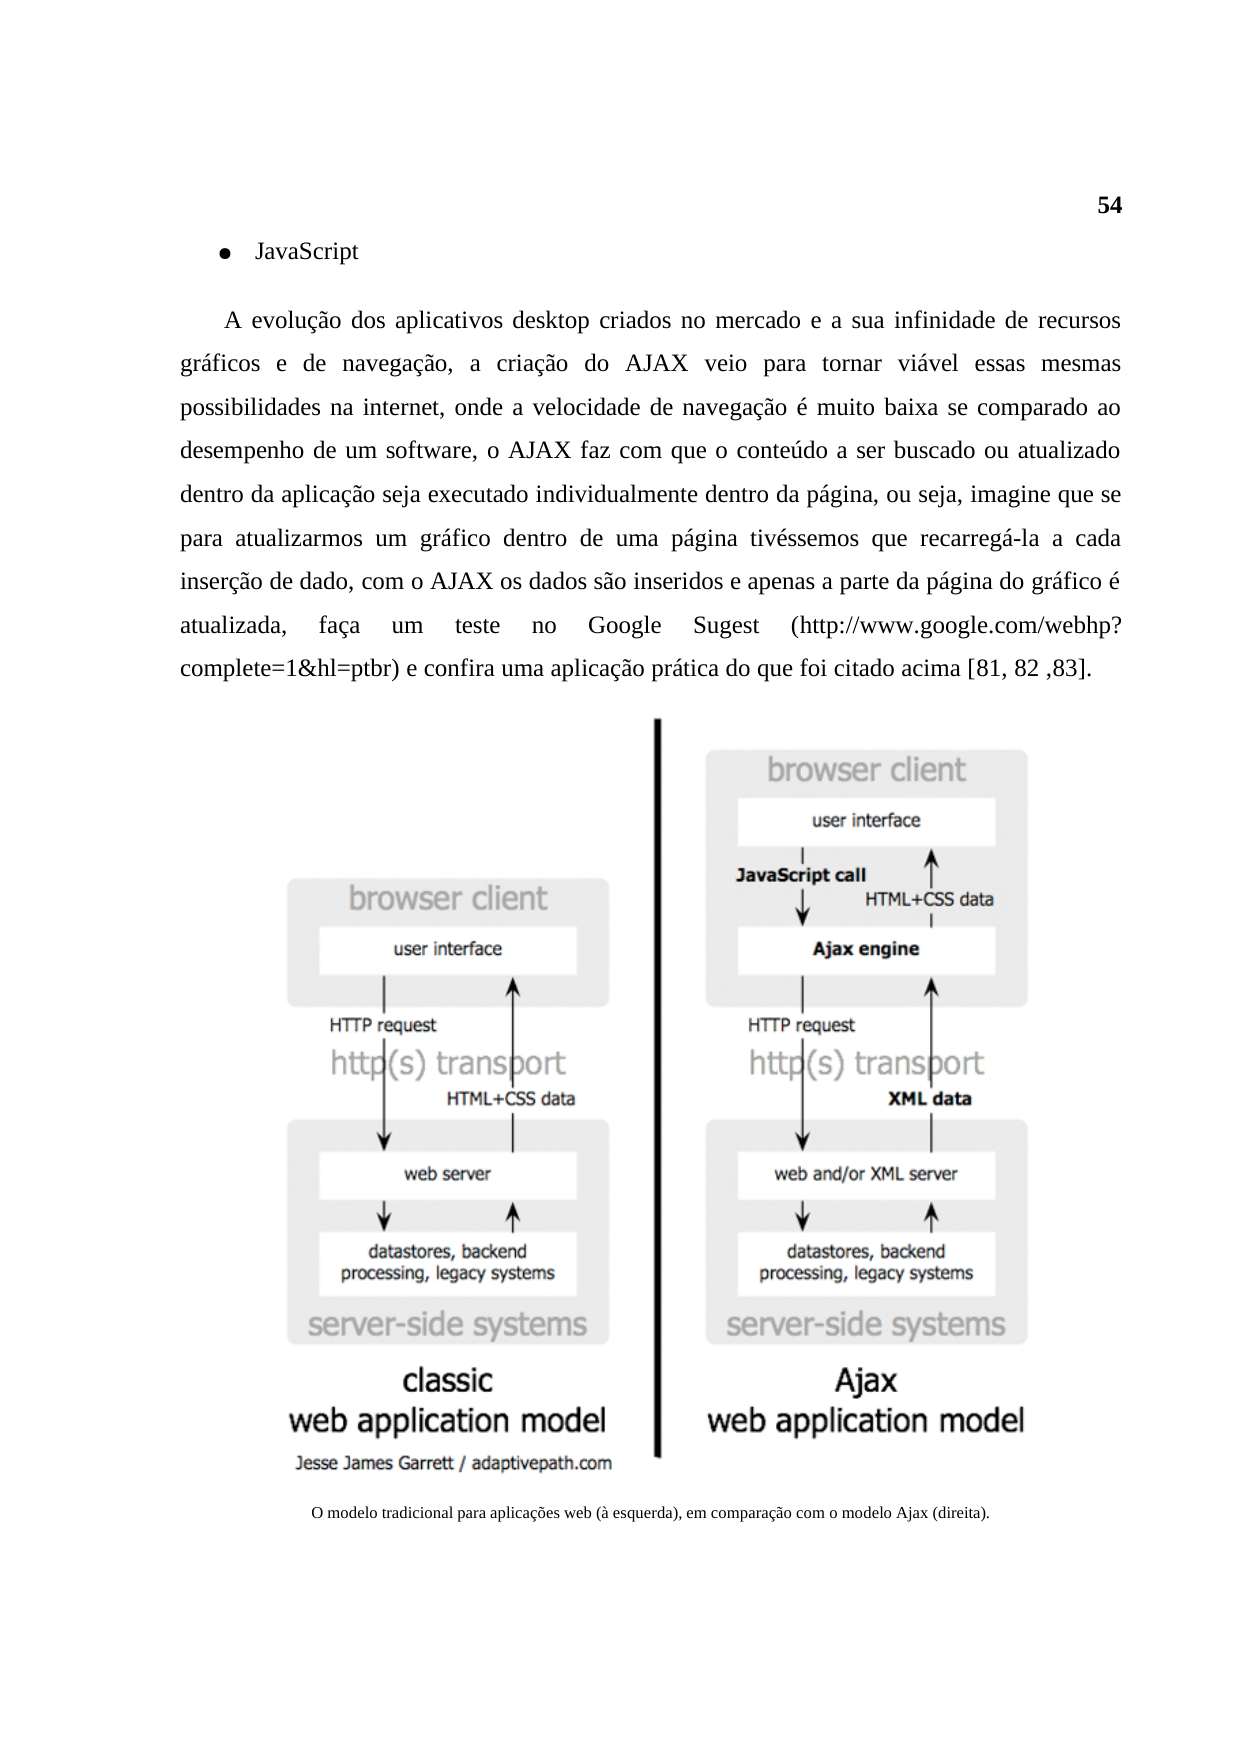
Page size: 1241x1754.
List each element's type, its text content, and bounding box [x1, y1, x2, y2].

text A evolução dos aplicativos desktop criados no mercado e a sua infinidade de recursos gráficos e de navegação, a criação do AJAX veio para tornar viável essas mesmas possibilidades na internet, onde a velocidade de navegação é muito baixa se comparado ao desempenho de um software, o AJAX faz com que o conteúdo a ser buscado ou atualizado dentro da aplicação seja executado individualmente dentro da página, ou seja, imagine que se para atualizarmos um gráfico dentro de uma página tivéssemos que recarregá-la a cada inserção de dado, com o AJAX os dados são inseridos e apenas a parte da página do gráfico é atualizada, faça um teste no Google Sugest (http://www.google.com/webhp?complete=1&hl=ptbr) e confira uma aplicação prática do que foi citado acima [81, 82 ,83]. [180, 305, 1122, 682]
text O modelo tradicional para aplicações web (à esquerda), em comparação com o modelo Ajax (direita). [180, 722, 1122, 1522]
picture [248, 709, 1053, 1479]
list JavaScript [217, 236, 1122, 265]
